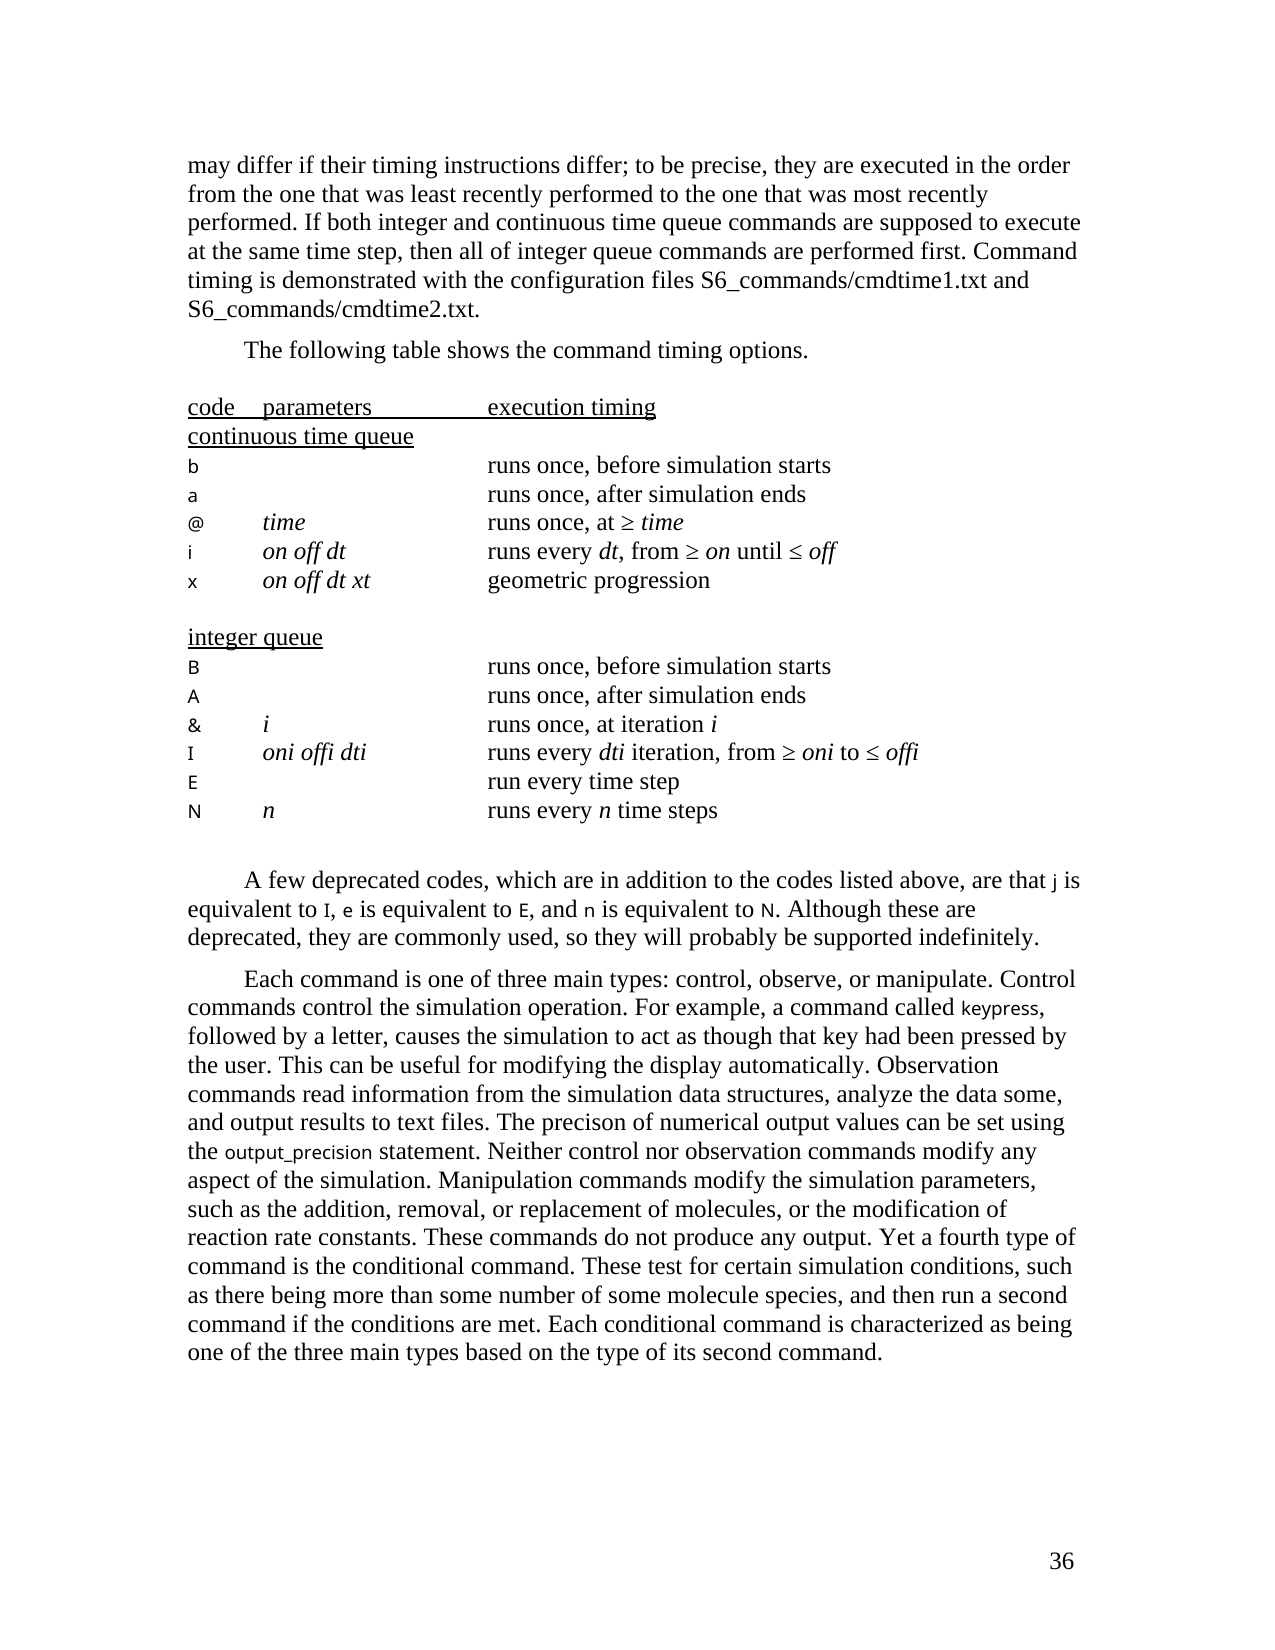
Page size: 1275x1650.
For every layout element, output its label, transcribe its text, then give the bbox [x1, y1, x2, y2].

text b runs once, before simulation starts [187, 450, 1087, 479]
text I oni offi dti runs every dti iteration, from ≥ oni to ≤ offi [187, 737, 1087, 766]
text The following table shows the command timing options. [187, 335, 1087, 364]
text A few deprecated codes, which are in addition to the codes listed above, are that j is equivalent to I, e is equivalent to E, and n is equivalent to N. Although these are deprecated, they are commonly used, so they will probably be supported indefinitely. [187, 865, 1087, 951]
text & i runs once, at iteration i [187, 709, 1087, 737]
text B runs once, before simulation starts [187, 651, 1087, 680]
text E run every time step [187, 766, 1087, 795]
text @ time runs once, at ≥ time [187, 507, 1087, 536]
text continuous time queue [187, 421, 1087, 450]
text x on off dt xt geometric progression [187, 565, 1087, 594]
text integer queue [187, 622, 1087, 651]
text A runs once, after simulation ends [187, 680, 1087, 709]
text i on off dt runs every dt, from ≥ on until ≤ off [187, 536, 1087, 565]
text N n runs every n time steps [187, 795, 1087, 824]
text code parameters execution timing [187, 392, 1087, 421]
text may differ if their timing instructions differ; to be precise, they are executed in the order from the one that was least recently performed to the one that was most recently performed. If both integer and continuous time queue commands are supposed to execute at the same time step, then all of integer queue commands are performed first. Command timing is demonstrated with the configuration files S6_commands/cmdtime1.txt and S6_commands/cmdtime2.txt. [187, 150, 1087, 322]
text a runs once, after simulation ends [187, 479, 1087, 507]
text Each command is one of three main types: control, observe, or manipulate. Control commands control the simulation operation. For example, a command called keypress, followed by a letter, causes the simulation to act as though that key had been pressed by the user. This can be useful for modifying the display automatically. Observation commands read information from the simulation data structures, analyze the data some, and output results to text files. The precison of numerical output values can be set using the output_precision statement. Neither control nor observation commands modify any aspect of the simulation. Manipulation commands modify the simulation parameters, such as the addition, removal, or replacement of molecules, or the modification of reaction rate constants. These commands do not produce any output. Yet a fourth type of command is the conditional command. These test for certain simulation conditions, such as there being more than some number of some molecule species, and then run a second command if the conditions are met. Each conditional command is characterized as being one of the three main types based on the type of its second command. [187, 964, 1087, 1366]
